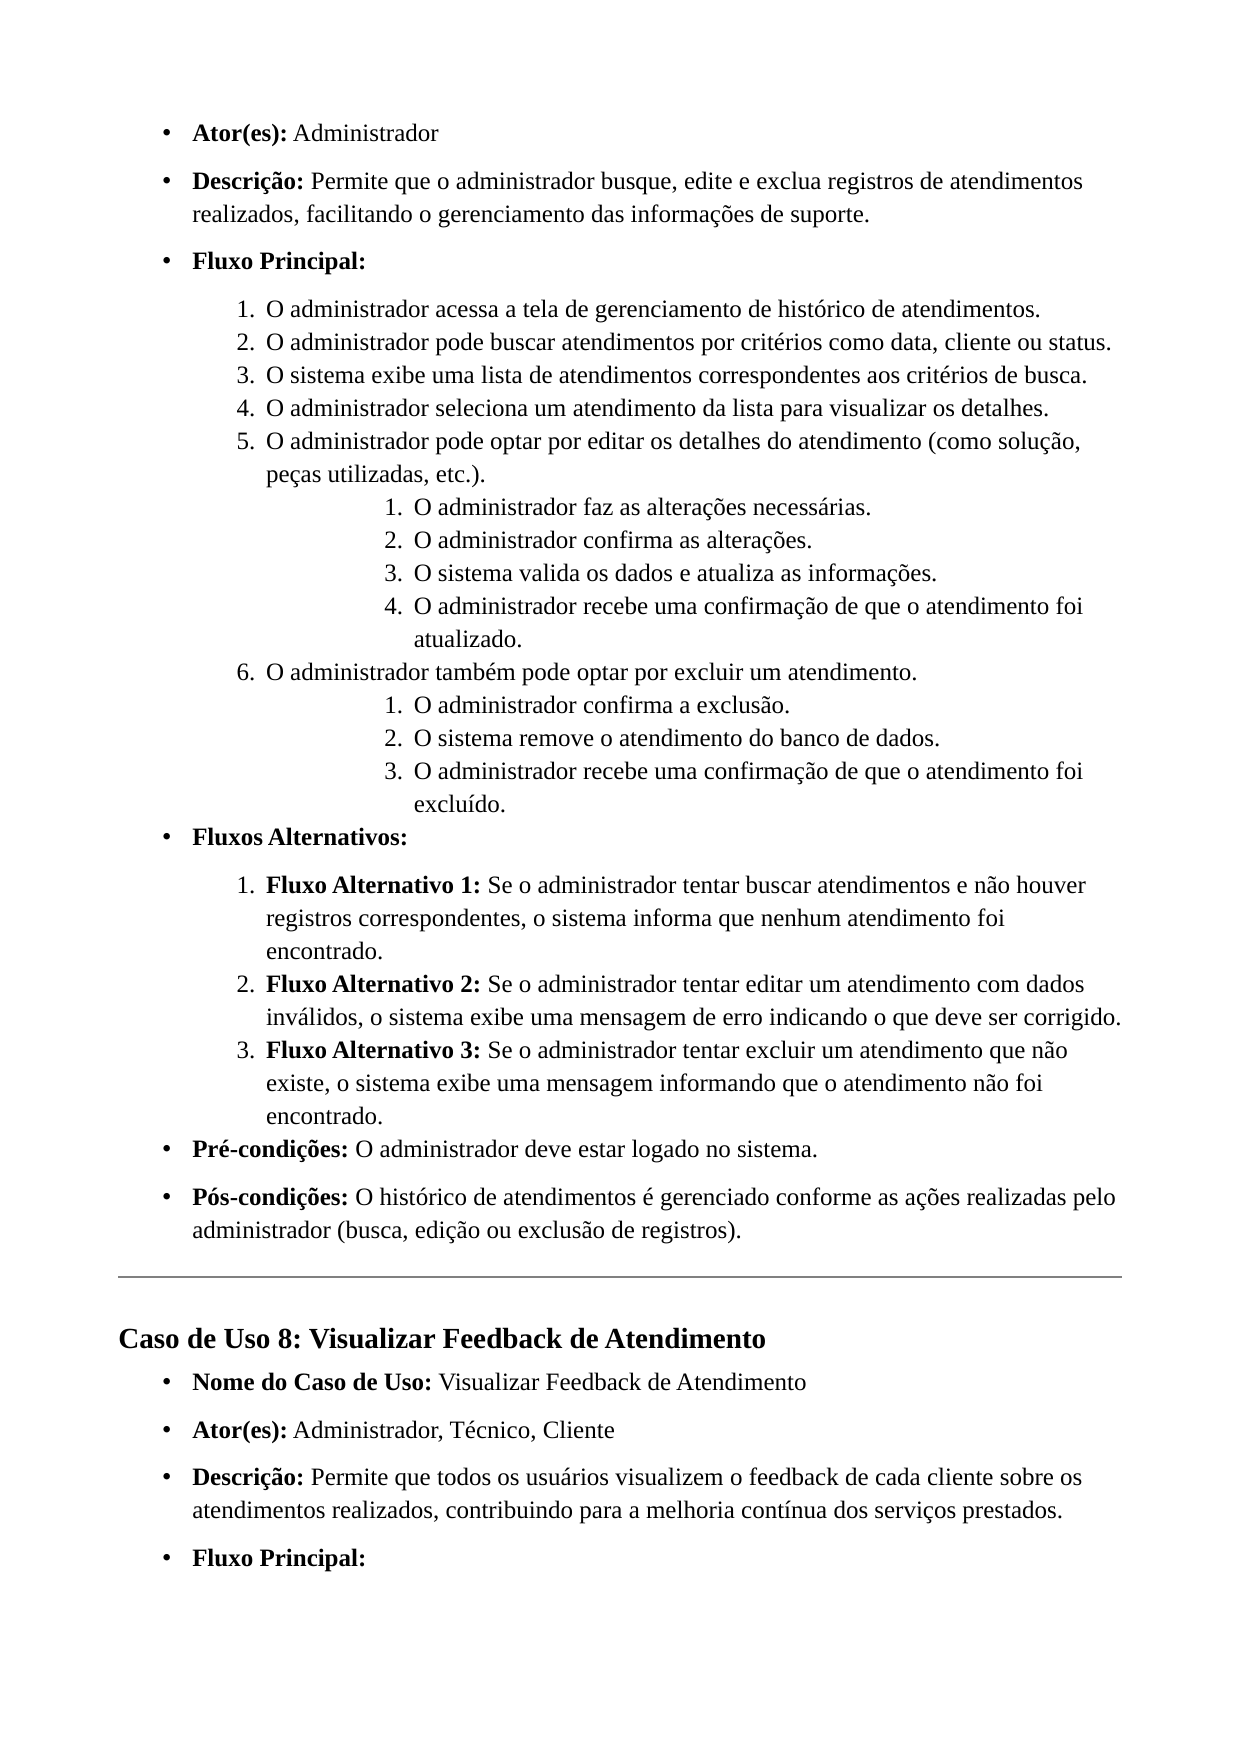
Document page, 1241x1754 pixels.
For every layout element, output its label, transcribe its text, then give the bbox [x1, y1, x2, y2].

list Fluxo Principal: [162, 1543, 1122, 1572]
list O administrador recebe uma confirmação de que o atendimento foi excluído. [384, 756, 1122, 818]
list O administrador também pode optar por excluir um atendimento. [236, 657, 1122, 686]
list Pré-condições: O administrador deve estar logado no sistema. [162, 1134, 1122, 1163]
list Fluxo Alternativo 1: Se o administrador tentar buscar atendimentos e não houver registros correspondentes, o sistema informa que nenhum atendimento foi encontrado. [236, 870, 1122, 965]
list Fluxo Alternativo 2: Se o administrador tentar editar um atendimento com dados inválidos, o sistema exibe uma mensagem de erro indicando o que deve ser corrigido. [236, 969, 1122, 1031]
list O administrador confirma as alterações. [384, 525, 1122, 554]
list O sistema exibe uma lista de atendimentos correspondentes aos critérios de busca. [236, 360, 1122, 389]
list O administrador recebe uma confirmação de que o atendimento foi atualizado. [384, 591, 1122, 653]
list Descrição: Permite que todos os usuários visualizem o feedback de cada cliente sobre os atendimentos realizados, contribuindo para a melhoria contínua dos serviços prestados. [162, 1462, 1122, 1524]
list O administrador confirma a exclusão. [384, 690, 1122, 719]
list Descrição: Permite que o administrador busque, edite e exclua registros de atendimentos realizados, facilitando o gerenciamento das informações de suporte. [162, 166, 1122, 227]
subtitle Caso de Uso 8: Visualizar Feedback de Atendimento [118, 1321, 1122, 1355]
list O administrador faz as alterações necessárias. [384, 492, 1122, 521]
list O sistema valida os dados e atualiza as informações. [384, 558, 1122, 587]
list O administrador pode optar por editar os detalhes do atendimento (como solução, peças utilizadas, etc.). [236, 426, 1122, 488]
list O administrador seleciona um atendimento da lista para visualizar os detalhes. [236, 393, 1122, 422]
list Fluxos Alternativos: [162, 822, 1122, 851]
list O sistema remove o atendimento do banco de dados. [384, 723, 1122, 752]
list Nome do Caso de Uso: Visualizar Feedback de Atendimento [162, 1367, 1122, 1396]
list O administrador pode buscar atendimentos por critérios como data, cliente ou status. [236, 327, 1122, 356]
list Fluxo Principal: [162, 246, 1122, 275]
list Fluxo Alternativo 3: Se o administrador tentar excluir um atendimento que não existe, o sistema exibe uma mensagem informando que o atendimento não foi encontrado. [236, 1035, 1122, 1130]
list Ator(es): Administrador [162, 118, 1122, 147]
list Pós-condições: O histórico de atendimentos é gerenciado conforme as ações realizadas pelo administrador (busca, edição ou exclusão de registros). [162, 1182, 1122, 1243]
list Ator(es): Administrador, Técnico, Cliente [162, 1415, 1122, 1443]
list O administrador acessa a tela de gerenciamento de histórico de atendimentos. [236, 294, 1122, 323]
